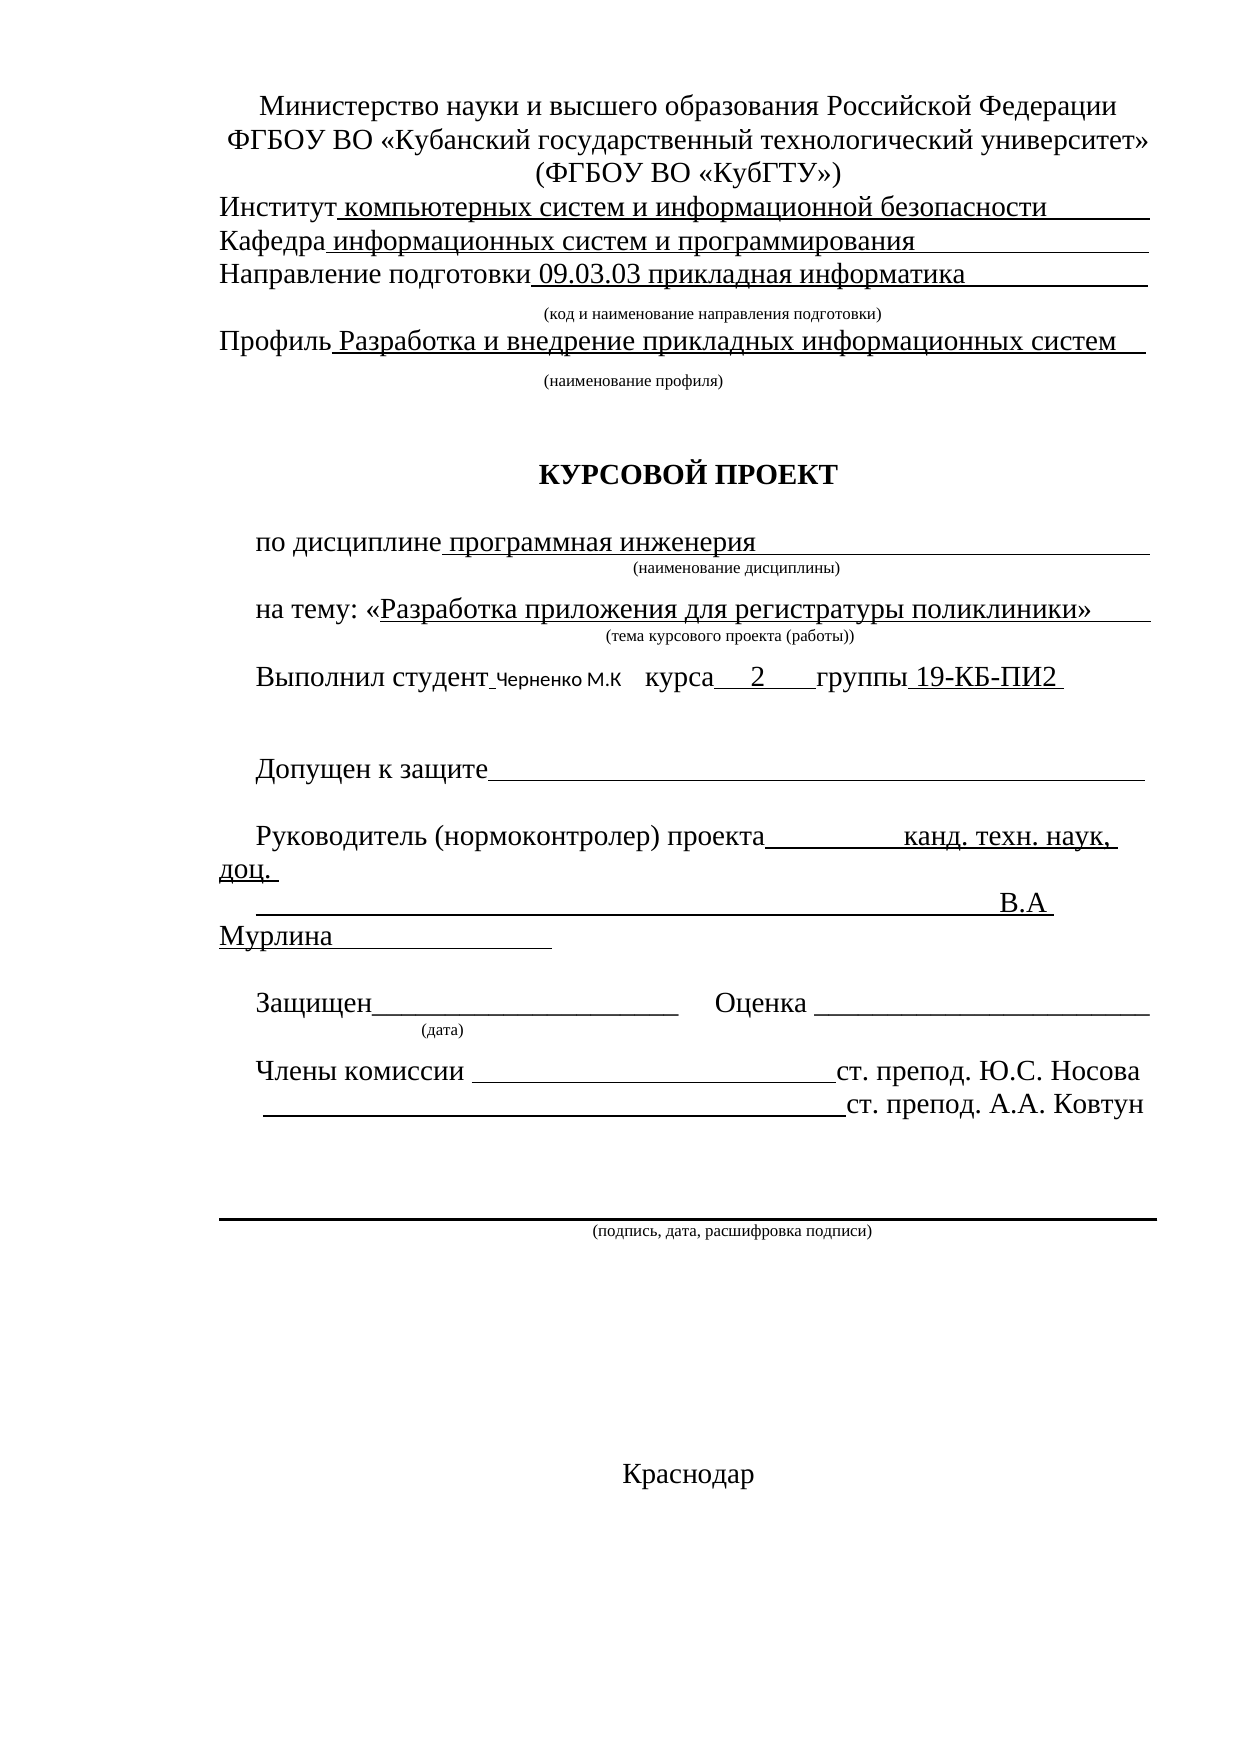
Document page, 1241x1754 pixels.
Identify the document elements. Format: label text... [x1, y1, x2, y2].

text (наименование профиля) [219, 357, 1157, 390]
text (код и наименование направления подготовки) [219, 290, 1157, 323]
text (тема курсового проекта (работы)) [219, 625, 1157, 659]
text (подпись, дата, расшифровка подписи) [219, 1221, 1157, 1254]
text Члены комиссии ст. препод. Ю.С. Носова ст. препод. А.А. Ковтун [219, 1053, 1157, 1120]
text Защищен_____________________ Оценка _______________________ [219, 986, 1157, 1019]
text Краснодар [219, 1456, 1157, 1489]
text (наименование дисциплины) [219, 558, 1157, 592]
text на тему: «Разработка приложения для регистратуры поликлиники» [219, 592, 1157, 625]
text ФГБОУ ВО «Кубанский государственный технологический университет» [219, 122, 1157, 156]
text КУРСОВОЙ ПРОЕКТ [219, 457, 1157, 491]
text Профиль Разработка и внедрение прикладных информационных систем [219, 323, 1157, 357]
text Направление подготовки 09.03.03 прикладная информатика [219, 256, 1157, 290]
text по дисциплине программная инженерия [219, 524, 1157, 558]
text Институт компьютерных систем и информационной безопасности [219, 189, 1157, 223]
text Допущен к защите [219, 751, 1157, 784]
text Выполнил студент Черненко М.К курса 2 группы 19-КБ-ПИ2 [219, 659, 1157, 692]
text Кафедра информационных систем и программирования [219, 223, 1157, 256]
text Министерство науки и высшего образования Российской Федерации [219, 88, 1157, 122]
text (ФГБОУ ВО «КубГТУ») [219, 156, 1157, 189]
text (дата) [219, 1019, 1157, 1053]
text Руководитель (нормоконтролер) проекта канд. техн. наук, доц. В.А Мурлина [219, 818, 1157, 952]
